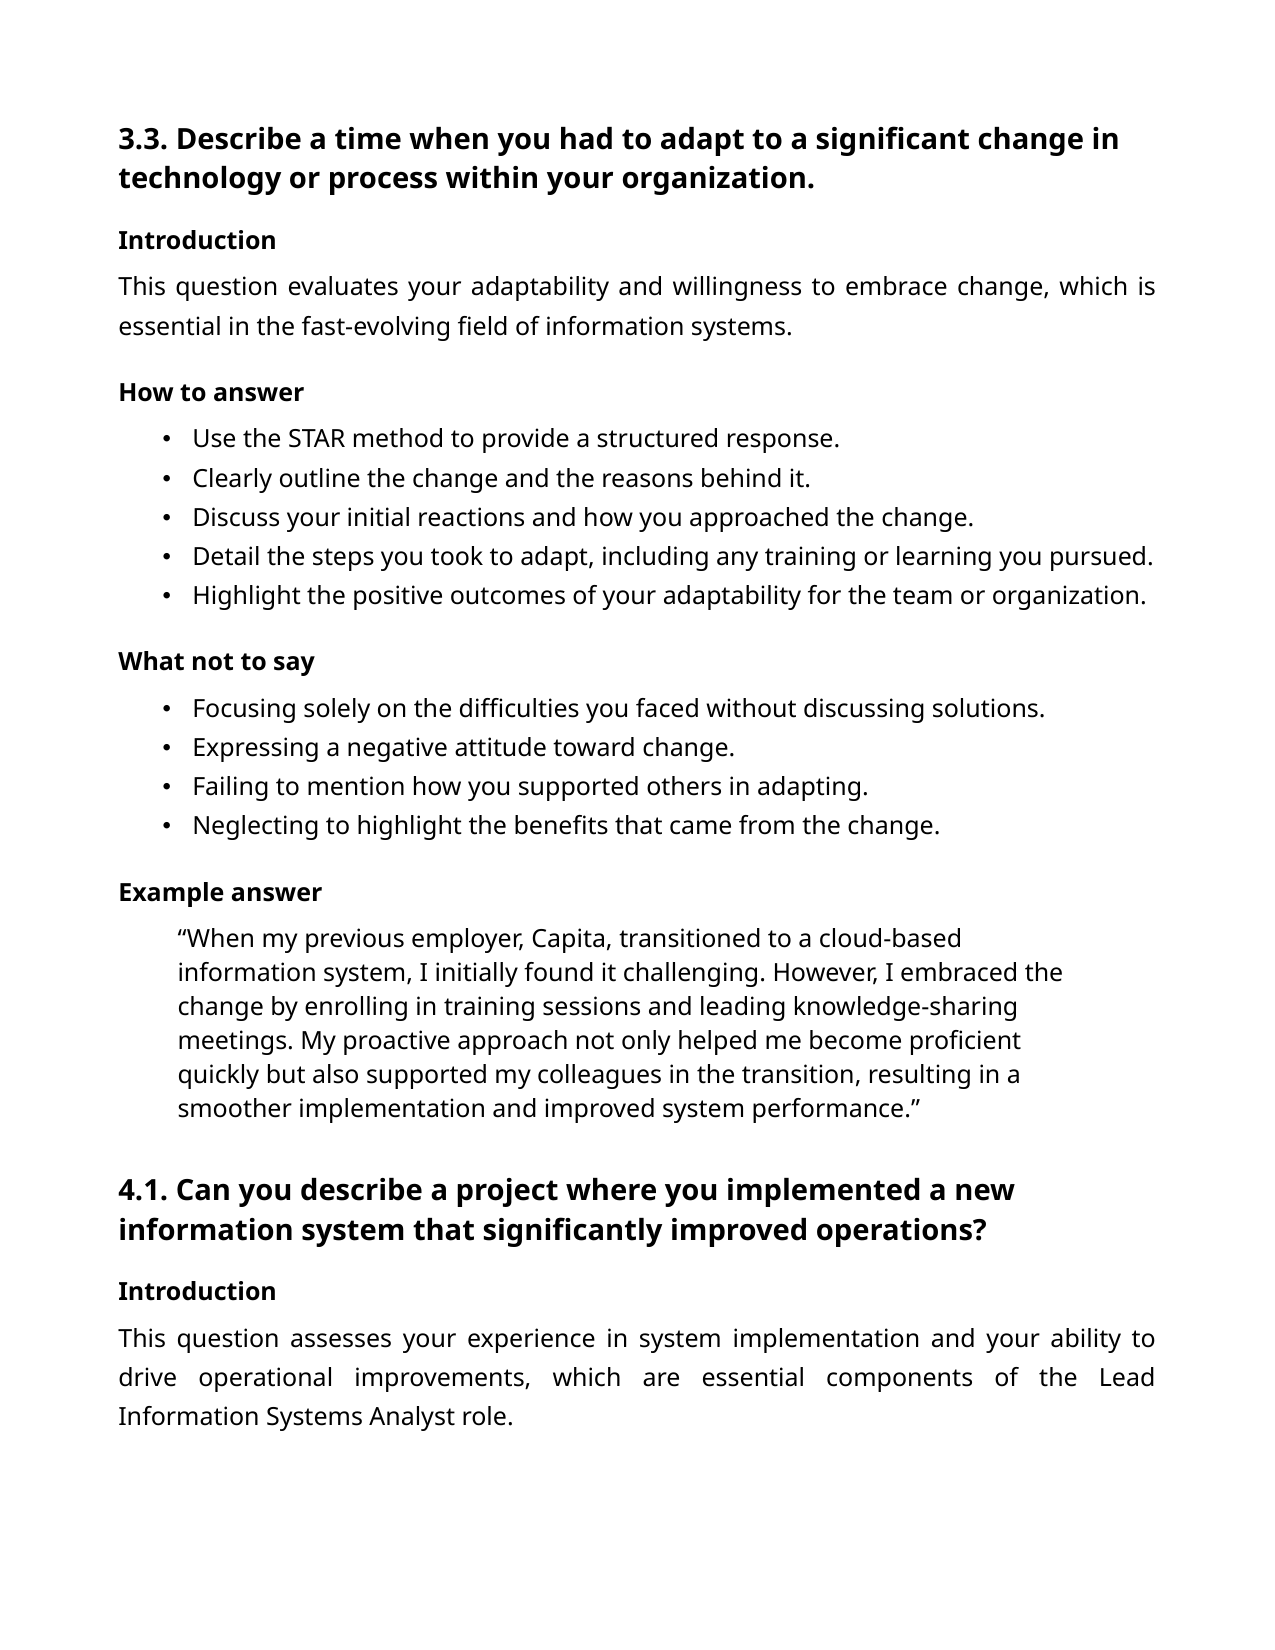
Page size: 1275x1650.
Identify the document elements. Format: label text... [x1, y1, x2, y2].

subtitle How to answer [118, 374, 1157, 408]
list Focusing solely on the difficulties you faced without discussing solutions. [162, 691, 1157, 724]
list Detail the steps you took to adapt, including any training or learning you pursued. [162, 538, 1157, 573]
subtitle What not to say [118, 644, 1157, 678]
text This question evaluates your adaptability and willingness to embrace change, which is essential in the fast-evolving field of information systems. [118, 269, 1157, 342]
subtitle Introduction [118, 1274, 1157, 1308]
list Use the STAR method to provide a structured response. [162, 421, 1157, 455]
subtitle Example answer [118, 874, 1157, 908]
text “When my previous employer, Capita, transitioned to a cloud-based information system, I initially found it challenging. However, I embraced the change by enrolling in training sessions and leading knowledge-sharing meetings. My proactive approach not only helped me become proficient quickly but also supported my colleagues in the transition, resulting in a smoother implementation and improved system performance.” [177, 921, 1098, 1125]
list Failing to mention how you supported others in adapting. [162, 769, 1157, 803]
subtitle Introduction [118, 222, 1157, 257]
list Clearly outline the change and the reasons behind it. [162, 460, 1157, 494]
subtitle 3.3. Describe a time when you had to adapt to a significant change in technology or process within your organization. [118, 118, 1157, 197]
list Highlight the positive outcomes of your adaptability for the team or organization. [162, 578, 1157, 612]
list Discuss your initial reactions and how you approached the change. [162, 499, 1157, 533]
list Expressing a negative attitude toward change. [162, 730, 1157, 764]
subtitle 4.1. Can you describe a project where you implemented a new information system that significantly improved operations? [118, 1169, 1157, 1249]
text This question assesses your experience in system implementation and your ability to drive operational improvements, which are essential components of the Lead Information Systems Analyst role. [118, 1320, 1157, 1433]
list Neglecting to highlight the benefits that came from the change. [162, 808, 1157, 842]
